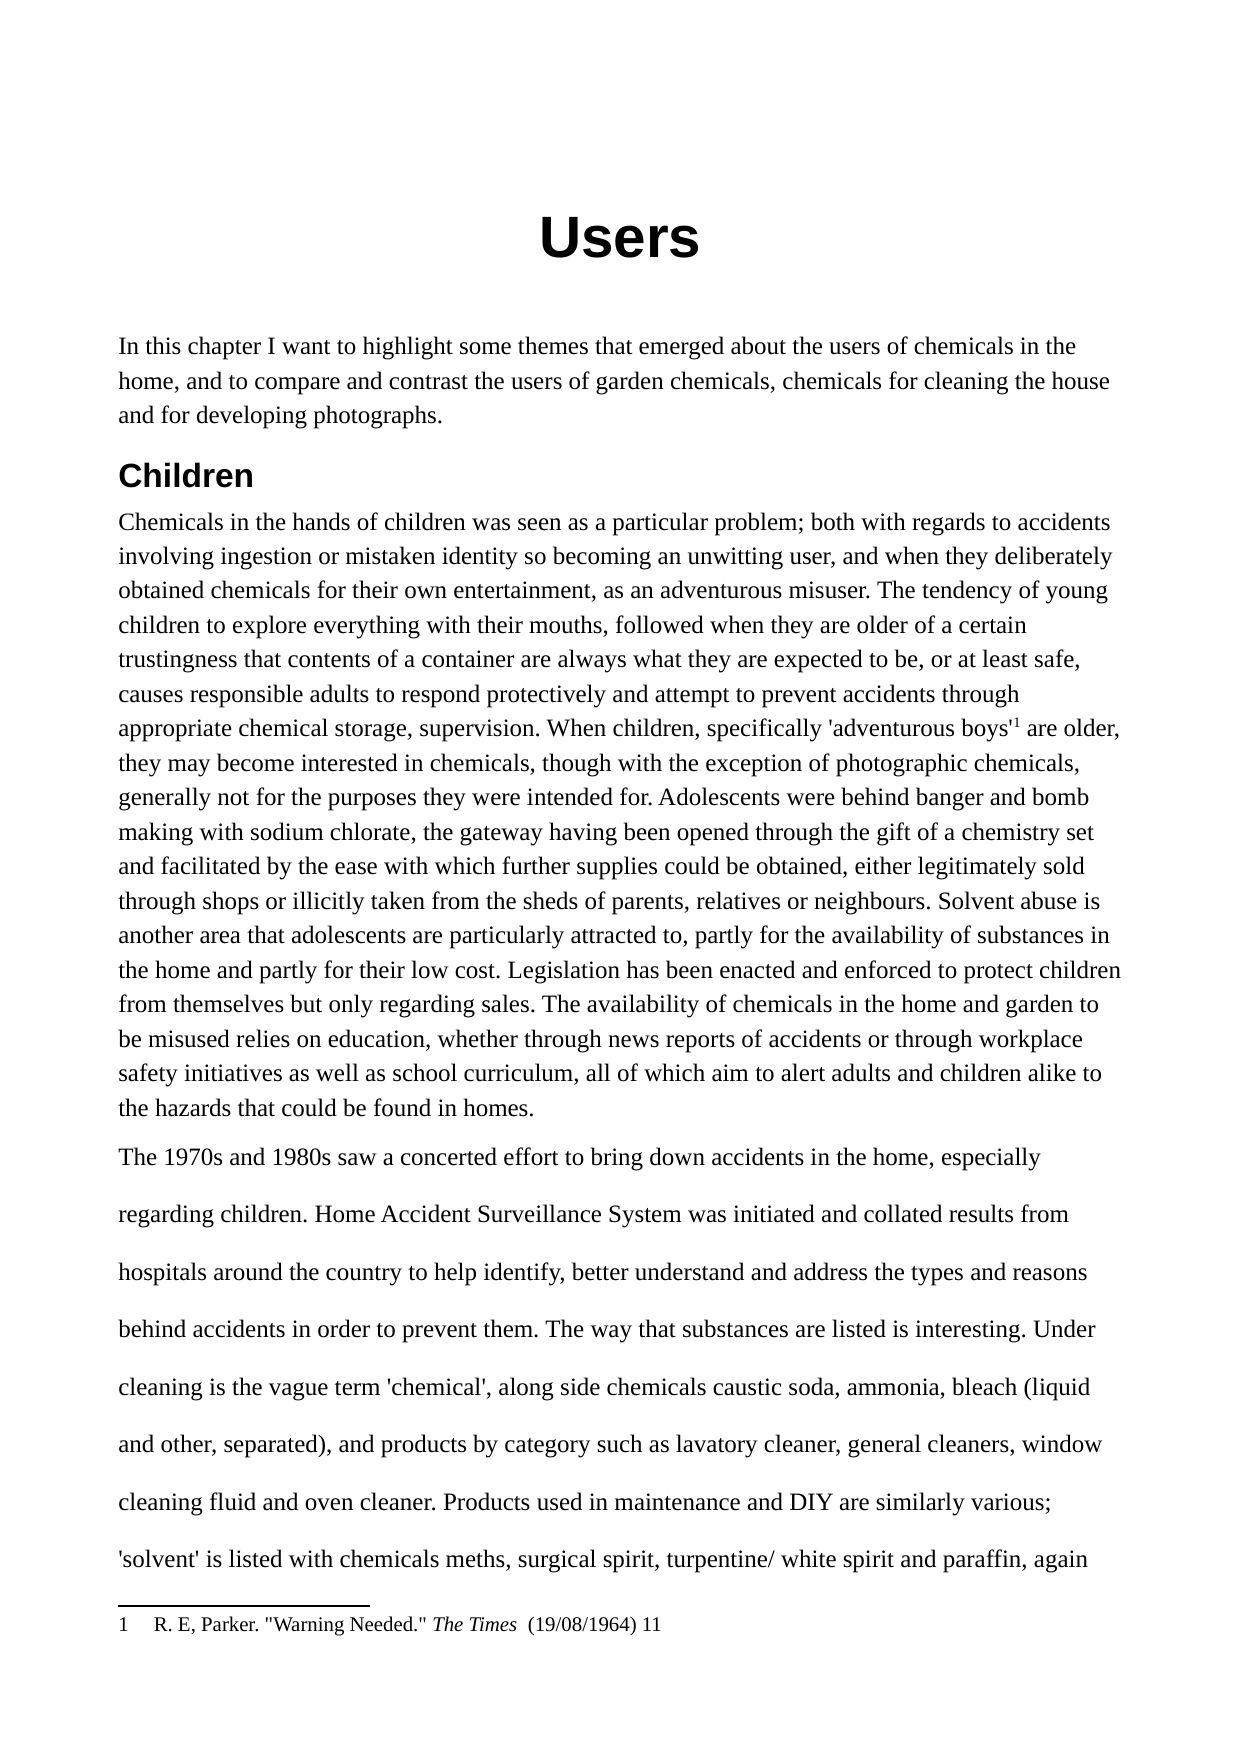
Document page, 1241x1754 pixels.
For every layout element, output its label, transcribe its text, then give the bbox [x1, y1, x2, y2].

text Chemicals in the hands of children was seen as a particular problem; both with regards to accidents involving ingestion or mistaken identity so becoming an unwitting user, and when they deliberately obtained chemicals for their own entertainment, as an adventurous misuser. The tendency of young children to explore everything with their mouths, followed when they are older of a certain trustingness that contents of a container are always what they are expected to be, or at least safe, causes responsible adults to respond protectively and attempt to prevent accidents through appropriate chemical storage, supervision. When children, specifically 'adventurous boys' are older, they may become interested in chemicals, though with the exception of photographic chemicals, generally not for the purposes they were intended for. Adolescents were behind banger and bomb making with sodium chlorate, the gateway having been opened through the gift of a chemistry set and facilitated by the ease with which further supplies could be obtained, either legitimately sold through shops or illicitly taken from the sheds of parents, relatives or neighbours. Solvent abuse is another area that adolescents are particularly attracted to, partly for the availability of substances in the home and partly for their low cost. Legislation has been enacted and enforced to protect children from themselves but only regarding sales. The availability of chemicals in the home and garden to be misused relies on education, whether through news reports of accidents or through workplace safety initiatives as well as school curriculum, all of which aim to alert adults and children alike to the hazards that could be found in homes. [118, 507, 1122, 1122]
text R. E, Parker. "Warning Needed." The Times (19/08/1964) 11 [118, 1612, 1122, 1636]
text The 1970s and 1980s saw a concerted effort to bring down accidents in the home, especially regarding children. Home Accident Surveillance System was initiated and collated results from hospitals around the country to help identify, better understand and address the types and reasons behind accidents in order to prevent them. The way that substances are listed is interesting. Under cleaning is the vague term 'chemical', along side chemicals caustic soda, ammonia, bleach (liquid and other, separated), and products by category such as lavatory cleaner, general cleaners, window cleaning fluid and oven cleaner. Products used in maintenance and DIY are similarly various; 'solvent' is listed with chemicals meths, surgical spirit, turpentine/ white spirit and paraffin, again [118, 1142, 1122, 1573]
text In this chapter I want to highlight some themes that emerged about the users of chemicals in the home, and to compare and contrast the users of garden chemicals, chemicals for cleaning the house and for developing photographs. [118, 331, 1122, 429]
subtitle Children [118, 456, 1122, 494]
title Users [118, 203, 1122, 270]
